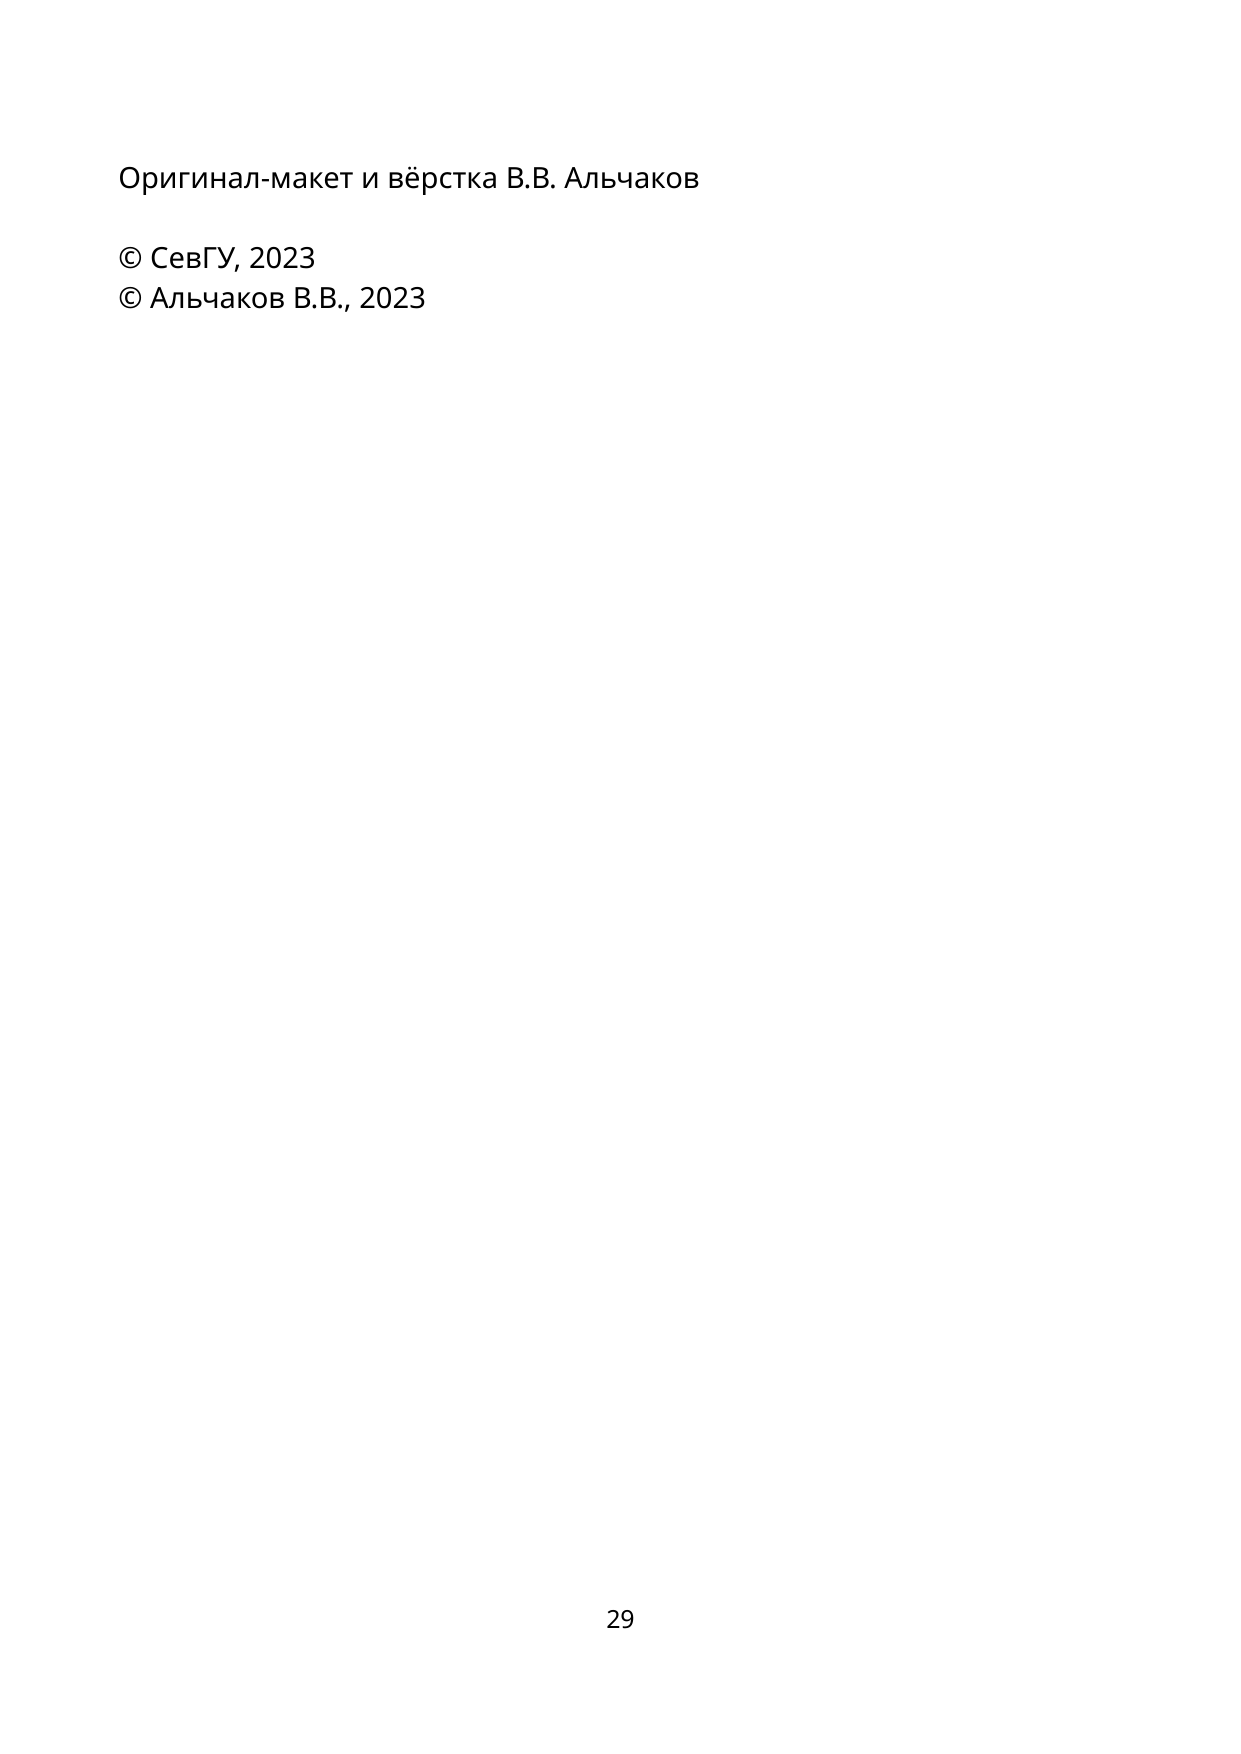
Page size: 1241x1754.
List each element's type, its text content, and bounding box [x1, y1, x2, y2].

text © СевГУ, 2023 [118, 237, 1122, 277]
text © Альчаков В.В., 2023 [118, 277, 1122, 317]
text Оригинал-макет и вёрстка В.В. Альчаков [118, 158, 1122, 197]
